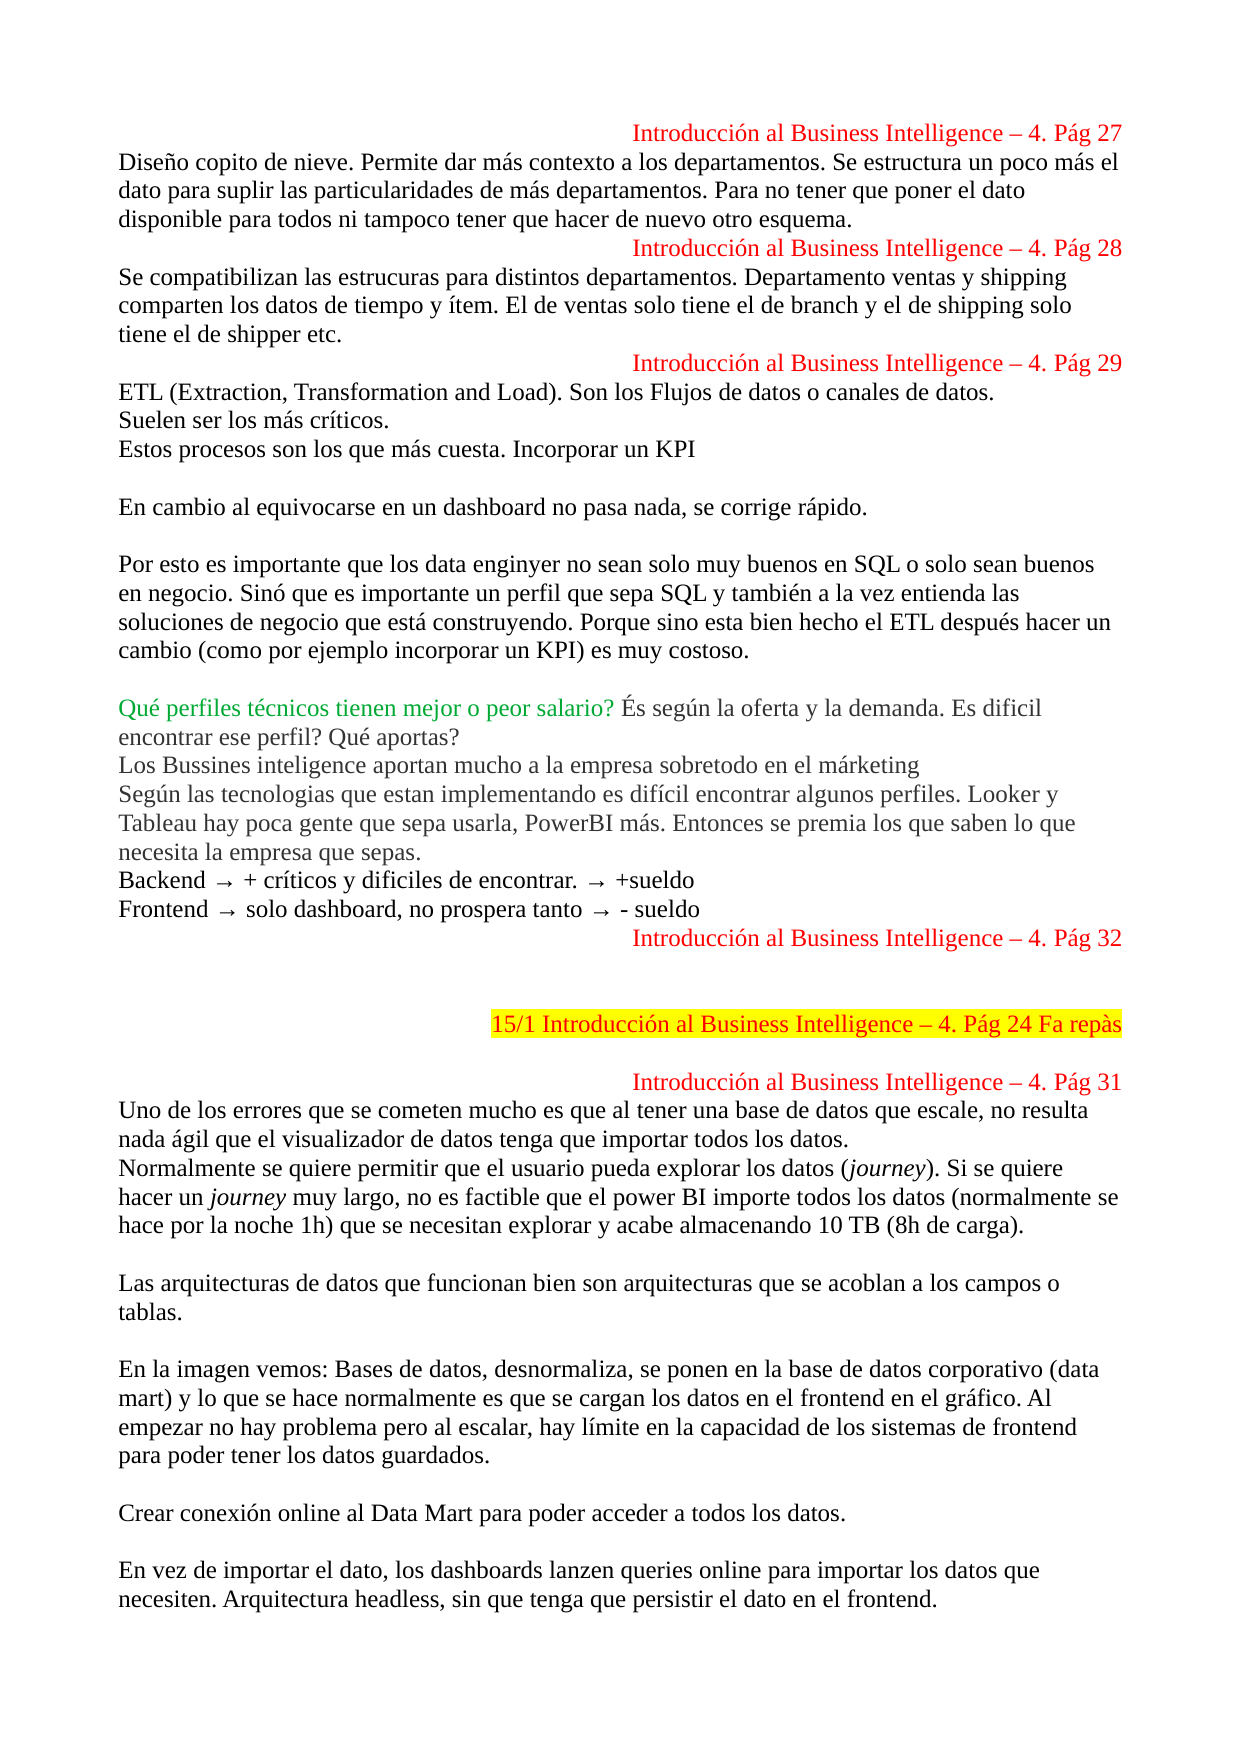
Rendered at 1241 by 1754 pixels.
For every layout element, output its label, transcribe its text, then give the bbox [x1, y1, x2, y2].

text Los Bussines inteligence aportan mucho a la empresa sobretodo en el márketing [118, 751, 1122, 779]
text Uno de los errores que se cometen mucho es que al tener una base de datos que escale, no resulta nada ágil que el visualizador de datos tenga que importar todos los datos. [118, 1096, 1122, 1153]
text 15/1 Introducción al Business Intelligence – 4. Pág 24 Fa repàs [118, 1009, 1122, 1038]
text Estos procesos son los que más cuesta. Incorporar un KPI [118, 434, 1122, 463]
text Por esto es importante que los data enginyer no sean solo muy buenos en SQL o solo sean buenos en negocio. Sinó que es importante un perfil que sepa SQL y también a la vez entienda las soluciones de negocio que está construyendo. Porque sino esta bien hecho el ETL después hacer un cambio (como por ejemplo incorporar un KPI) es muy costoso. [118, 549, 1122, 664]
text Backend → + críticos y dificiles de encontrar. → +sueldo [118, 866, 1122, 894]
text Introducción al Business Intelligence – 4. Pág 29 [118, 348, 1122, 377]
text Se compatibilizan las estrucuras para distintos departamentos. Departamento ventas y shipping comparten los datos de tiempo y ítem. El de ventas solo tiene el de branch y el de shipping solo tiene el de shipper etc. [118, 262, 1122, 348]
text ETL (Extraction, Transformation and Load). Son los Flujos de datos o canales de datos. [118, 377, 1122, 406]
text Suelen ser los más críticos. [118, 406, 1122, 434]
text En cambio al equivocarse en un dashboard no pasa nada, se corrige rápido. [118, 492, 1122, 521]
text Frontend → solo dashboard, no prospera tanto → - sueldo [118, 894, 1122, 923]
text Introducción al Business Intelligence – 4. Pág 28 [118, 233, 1122, 262]
text Según las tecnologias que estan implementando es difícil encontrar algunos perfiles. Looker y Tableau hay poca gente que sepa usarla, PowerBI más. Entonces se premia los que saben lo que necesita la empresa que sepas. [118, 779, 1122, 866]
text Las arquitecturas de datos que funcionan bien son arquitecturas que se acoblan a los campos o tablas. [118, 1268, 1122, 1326]
text En vez de importar el dato, los dashboards lanzen queries online para importar los datos que necesiten. Arquitectura headless, sin que tenga que persistir el dato en el frontend. [118, 1556, 1122, 1613]
text Introducción al Business Intelligence – 4. Pág 27 [118, 118, 1122, 147]
text Normalmente se quiere permitir que el usuario pueda explorar los datos (journey). Si se quiere hacer un journey muy largo, no es factible que el power BI importe todos los datos (normalmente se hace por la noche 1h) que se necesitan explorar y acabe almacenando 10 TB (8h de carga). [118, 1153, 1122, 1239]
text Diseño copito de nieve. Permite dar más contexto a los departamentos. Se estructura un poco más el dato para suplir las particularidades de más departamentos. Para no tener que poner el dato disponible para todos ni tampoco tener que hacer de nuevo otro esquema. [118, 147, 1122, 233]
text Crear conexión online al Data Mart para poder acceder a todos los datos. [118, 1498, 1122, 1527]
text Introducción al Business Intelligence – 4. Pág 31 [118, 1067, 1122, 1096]
text Introducción al Business Intelligence – 4. Pág 32 [118, 923, 1122, 952]
text En la imagen vemos: Bases de datos, desnormaliza, se ponen en la base de datos corporativo (data mart) y lo que se hace normalmente es que se cargan los datos en el frontend en el gráfico. Al empezar no hay problema pero al escalar, hay límite en la capacidad de los sistemas de frontend para poder tener los datos guardados. [118, 1354, 1122, 1469]
text Qué perfiles técnicos tienen mejor o peor salario? És según la oferta y la demanda. Es dificil encontrar ese perfil? Qué aportas? [118, 693, 1122, 751]
